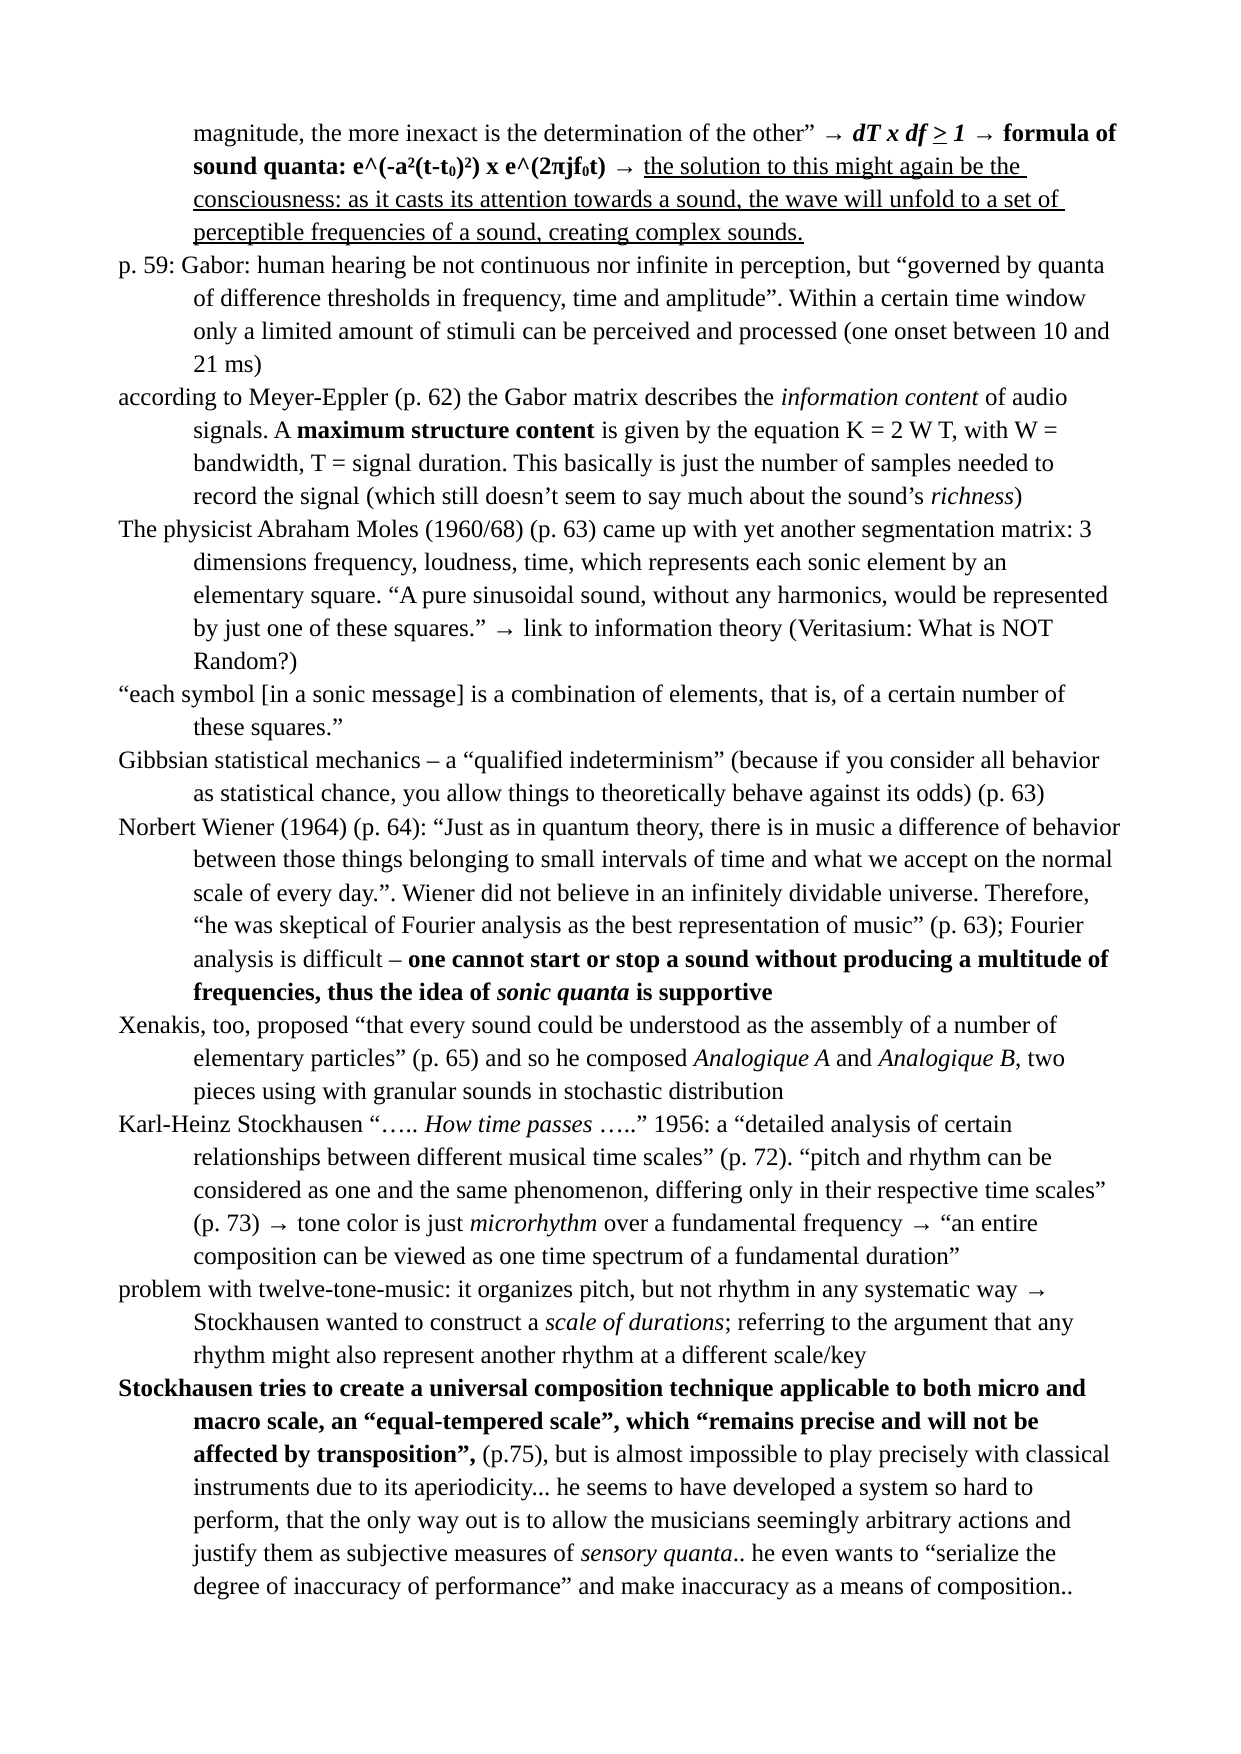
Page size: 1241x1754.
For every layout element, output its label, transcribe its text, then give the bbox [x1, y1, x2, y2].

text p. 59: Gabor: human hearing be not continuous nor infinite in perception, but “governed by quanta of difference thresholds in frequency, time and amplitude”. Within a certain time window only a limited amount of stimuli can be perceived and processed (one onset between 10 and 21 ms) [118, 250, 1122, 378]
text Norbert Wiener (1964) (p. 64): “Just as in quantum theory, there is in music a difference of behavior between those things belonging to small intervals of time and what we accept on the normal scale of every day.”. Wiener did not believe in an infinitely dividable universe. Therefore, “he was skeptical of Fourier analysis as the best representation of music” (p. 63); Fourier analysis is difficult – one cannot start or stop a sound without producing a multitude of frequencies, thus the idea of sonic quanta is supportive [118, 812, 1122, 1005]
text Gibbsian statistical mechanics – a “qualified indeterminism” (because if you consider all behavior as statistical chance, you allow things to theoretically behave against its odds) (p. 63) [118, 746, 1122, 807]
text according to Meyer-Eppler (p. 62) the Gabor matrix describes the information content of audio signals. A maximum structure content is given by the equation K = 2 W T, with W = bandwidth, T = signal duration. This basically is just the number of samples needed to record the signal (which still doesn’t seem to say much about the sound’s richness) [118, 382, 1122, 510]
text “each symbol [in a sonic message] is a combination of elements, that is, of a certain number of these squares.” [118, 679, 1122, 741]
text The physicist Abraham Moles (1960/68) (p. 63) came up with yet another segmentation matrix: 3 dimensions frequency, loudness, time, which represents each sonic element by an elementary square. “A pure sinusoidal sound, without any harmonics, would be represented by just one of these squares.” → link to information theory (Veritasium: What is NOT Random?) [118, 514, 1122, 675]
text magnitude, the more inexact is the determination of the other” → dT x df > 1 → formula of sound quanta: e^(-a²(t-t0)²) x e^(2πjf0t) → the solution to this might again be the consciousness: as it casts its attention towards a sound, the wave will unfold to a set of perceptible frequencies of a sound, creating complex sounds. [118, 118, 1122, 246]
text Karl-Heinz Stockhausen “….. How time passes …..” 1956: a “detailed analysis of certain relationships between different musical time scales” (p. 72). “pitch and rhythm can be considered as one and the same phenomenon, differing only in their respective time scales” (p. 73) → tone color is just microrhythm over a fundamental frequency → “an entire composition can be viewed as one time spectrum of a fundamental duration” [118, 1109, 1122, 1269]
text Stockhausen tries to create a universal composition technique applicable to both micro and macro scale, an “equal-tempered scale”, which “remains precise and will not be affected by transposition”, (p.75), but is almost impossible to play precisely with classical instruments due to its aperiodicity... he seems to have developed a system so hard to perform, that the only way out is to allow the musicians seemingly arbitrary actions and justify them as subjective measures of sensory quanta.. he even wants to “serialize the degree of inaccuracy of performance” and make inaccuracy as a means of composition.. [118, 1373, 1122, 1600]
text problem with twelve-tone-music: it organizes pitch, but not rhythm in any systematic way → Stockhausen wanted to construct a scale of durations; referring to the argument that any rhythm might also represent another rhythm at a different scale/key [118, 1274, 1122, 1369]
text Xenakis, too, proposed “that every sound could be understood as the assembly of a number of elementary particles” (p. 65) and so he composed Analogique A and Analogique B, two pieces using with granular sounds in stochastic distribution [118, 1010, 1122, 1104]
